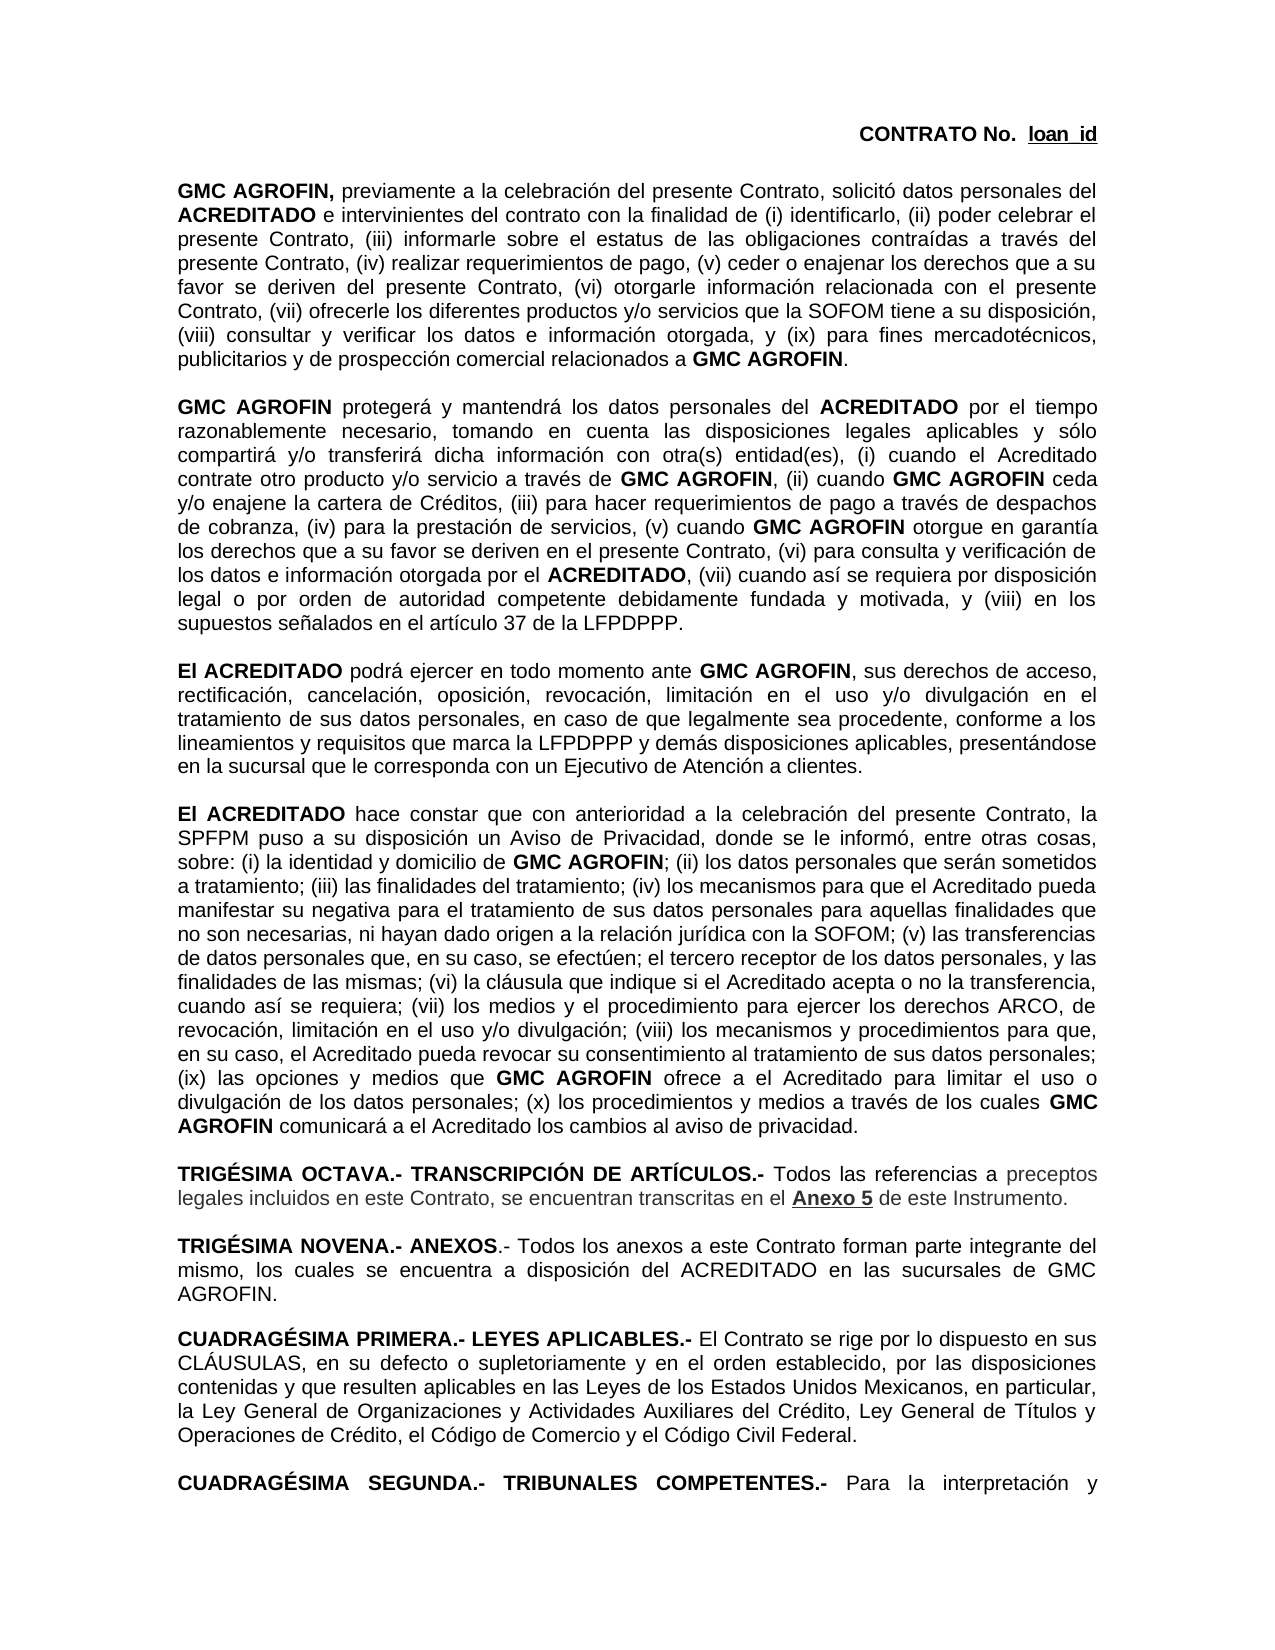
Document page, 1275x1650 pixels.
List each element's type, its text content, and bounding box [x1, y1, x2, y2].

text El ACREDITADO podrá ejercer en todo momento ante GMC AGROFIN, sus derechos de acceso, rectificación, cancelación, oposición, revocación, limitación en el uso y/o divulgación en el tratamiento de sus datos personales, en caso de que legalmente sea procedente, conforme a los lineamientos y requisitos que marca la LFPDPPP y demás disposiciones aplicables, presentándose en la sucursal que le corresponda con un Ejecutivo de Atención a clientes. [177, 658, 1098, 778]
text GMC AGROFIN protegerá y mantendrá los datos personales del ACREDITADO por el tiempo razonablemente necesario, tomando en cuenta las disposiciones legales aplicables y sólo compartirá y/o transferirá dicha información con otra(s) entidad(es), (i) cuando el Acreditado contrate otro producto y/o servicio a través de GMC AGROFIN, (ii) cuando GMC AGROFIN ceda y/o enajene la cartera de Créditos, (iii) para hacer requerimientos de pago a través de despachos de cobranza, (iv) para la prestación de servicios, (v) cuando GMC AGROFIN otorgue en garantía los derechos que a su favor se deriven en el presente Contrato, (vi) para consulta y verificación de los datos e información otorgada por el ACREDITADO, (vii) cuando así se requiera por disposición legal o por orden de autoridad competente debidamente fundada y motivada, y (viii) en los supuestos señalados en el artículo 37 de la LFPDPPP. [177, 395, 1098, 634]
text CUADRAGÉSIMA SEGUNDA.- TRIBUNALES COMPETENTES.- Para la interpretación y [177, 1471, 1098, 1494]
text CUADRAGÉSIMA PRIMERA.- LEYES APLICABLES.- El Contrato se rige por lo dispuesto en sus CLÁUSULAS, en su defecto o supletoriamente y en el orden establecido, por las disposiciones contenidas y que resulten aplicables en las Leyes de los Estados Unidos Mexicanos, en particular, la Ley General de Organizaciones y Actividades Auxiliares del Crédito, Ley General de Títulos y Operaciones de Crédito, el Código de Comercio y el Código Civil Federal. [177, 1327, 1098, 1447]
text TRIGÉSIMA NOVENA.- ANEXOS.- Todos los anexos a este Contrato forman parte integrante del mismo, los cuales se encuentra a disposición del ACREDITADO en las sucursales de GMC AGROFIN. [177, 1233, 1098, 1305]
text El ACREDITADO hace constar que con anterioridad a la celebración del presente Contrato, la SPFPM puso a su disposición un Aviso de Privacidad, donde se le informó, entre otras cosas, sobre: (i) la identidad y domicilio de GMC AGROFIN; (ii) los datos personales que serán sometidos a tratamiento; (iii) las finalidades del tratamiento; (iv) los mecanismos para que el Acreditado pueda manifestar su negativa para el tratamiento de sus datos personales para aquellas finalidades que no son necesarias, ni hayan dado origen a la relación jurídica con la SOFOM; (v) las transferencias de datos personales que, en su caso, se efectúen; el tercero receptor de los datos personales, y las finalidades de las mismas; (vi) la cláusula que indique si el Acreditado acepta o no la transferencia, cuando así se requiera; (vii) los medios y el procedimiento para ejercer los derechos ARCO, de revocación, limitación en el uso y/o divulgación; (viii) los mecanismos y procedimientos para que, en su caso, el Acreditado pueda revocar su consentimiento al tratamiento de sus datos personales; (ix) las opciones y medios que GMC AGROFIN ofrece a el Acreditado para limitar el uso o divulgación de los datos personales; (x) los procedimientos y medios a través de los cuales GMC AGROFIN comunicará a el Acreditado los cambios al aviso de privacidad. [177, 802, 1098, 1138]
text GMC AGROFIN, previamente a la celebración del presente Contrato, solicitó datos personales del ACREDITADO e intervinientes del contrato con la finalidad de (i) identificarlo, (ii) poder celebrar el presente Contrato, (iii) informarle sobre el estatus de las obligaciones contraídas a través del presente Contrato, (iv) realizar requerimientos de pago, (v) ceder o enajenar los derechos que a su favor se deriven del presente Contrato, (vi) otorgarle información relacionada con el presente Contrato, (vii) ofrecerle los diferentes productos y/o servicios que la SOFOM tiene a su disposición, (viii) consultar y verificar los datos e información otorgada, y (ix) para fines mercadotécnicos, publicitarios y de prospección comercial relacionados a GMC AGROFIN. [177, 179, 1098, 371]
text TRIGÉSIMA OCTAVA.- TRANSCRIPCIÓN DE ARTÍCULOS.- Todos las referencias a preceptos legales incluidos en este Contrato, se encuentran transcritas en el Anexo 5 de este Instrumento. [177, 1162, 1098, 1209]
